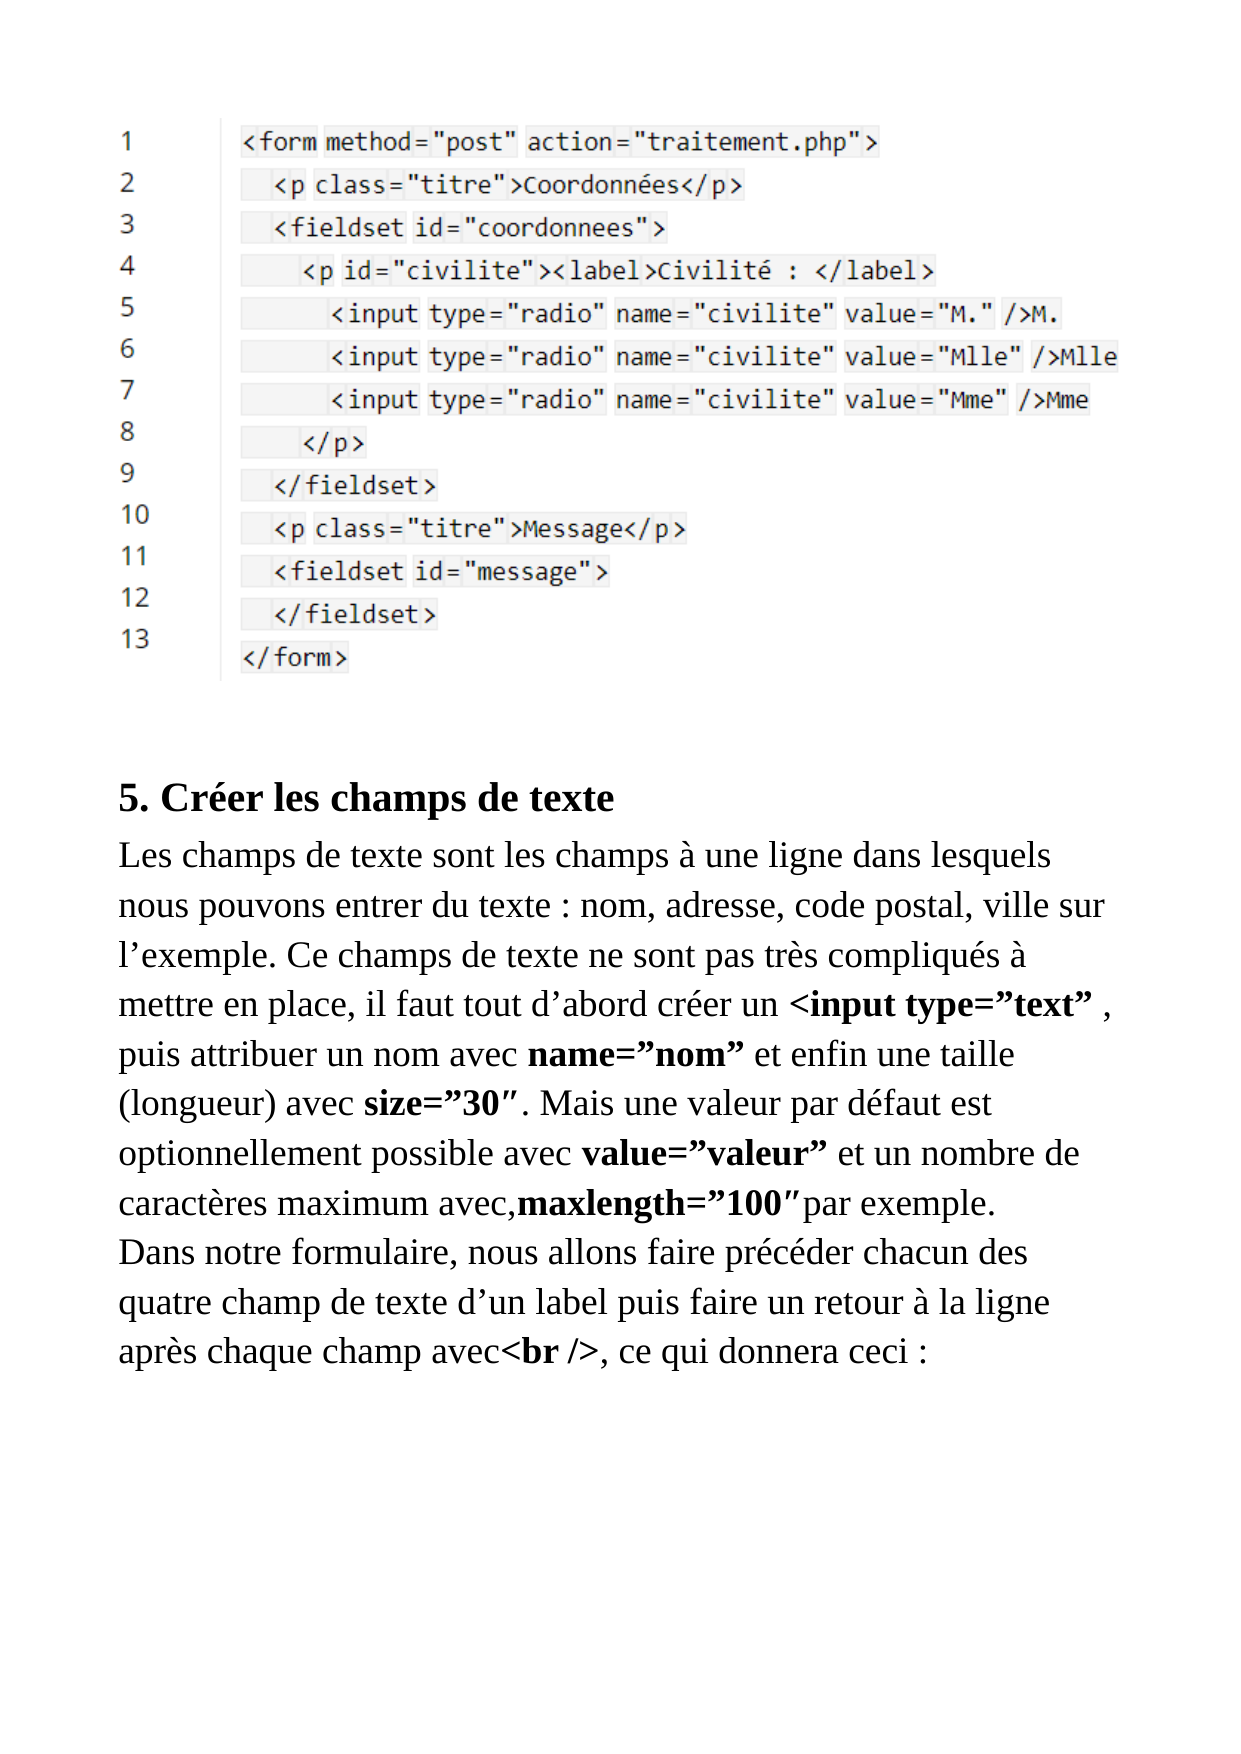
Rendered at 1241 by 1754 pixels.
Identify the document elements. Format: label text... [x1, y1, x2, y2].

subtitle 5. Créer les champs de texte [118, 772, 1122, 820]
text Dans notre formulaire, nous allons faire précéder chacun des quatre champ de texte d’un label puis faire un retour à la ligne après chaque champ avec<br />, ce qui donnera ceci : [118, 1229, 1122, 1372]
picture [115, 118, 1126, 681]
text Les champs de texte sont les champs à une ligne dans lesquels nous pouvons entrer du texte : nom, adresse, code postal, ville sur l’exemple. Ce champs de texte ne sont pas très compliqués à mettre en place, il faut tout d’abord créer un <input type=”text” , puis attribuer un nom avec name=”nom” et enfin une taille (longueur) avec size=”30″. Mais une valeur par défaut est optionnellement possible avec value=”valeur” et un nombre de caractères maximum avec,maxlength=”100″par exemple. [118, 833, 1122, 1223]
